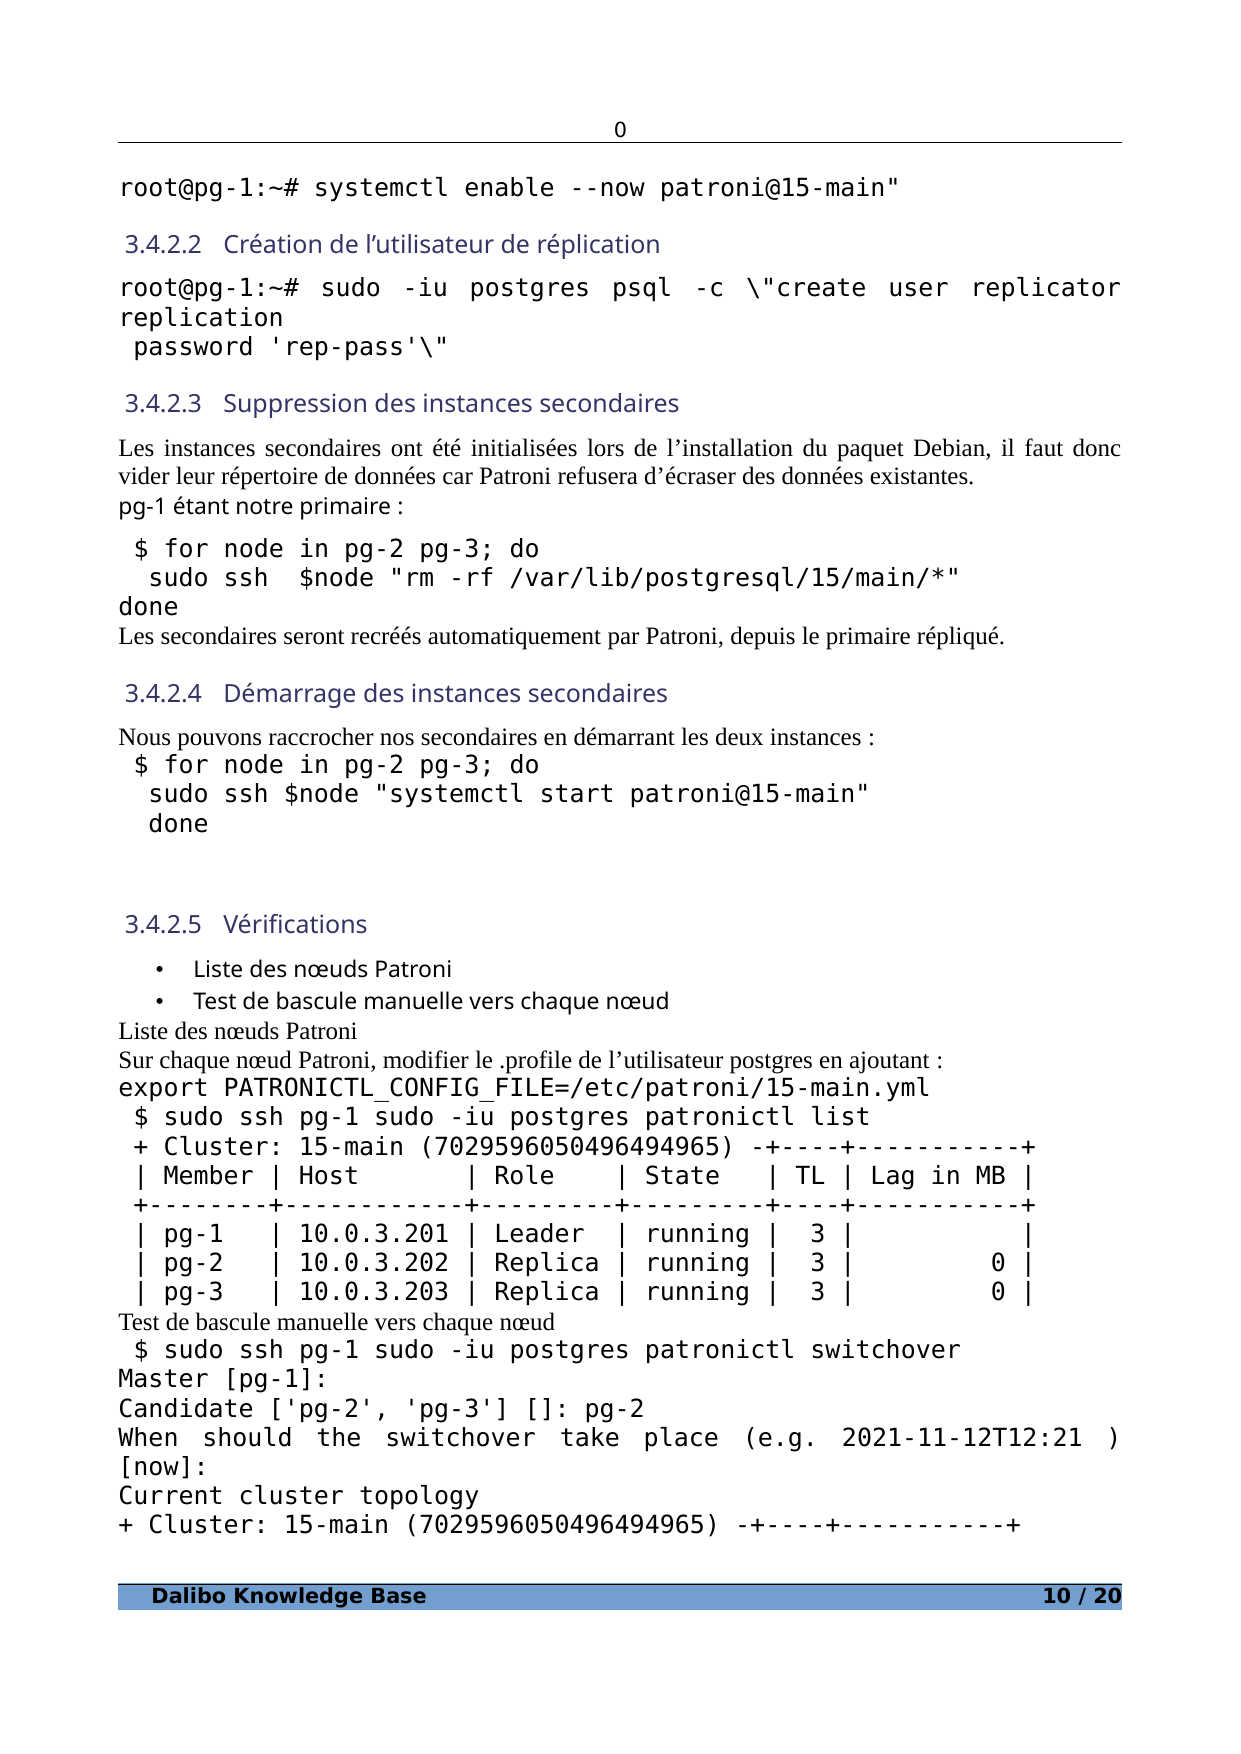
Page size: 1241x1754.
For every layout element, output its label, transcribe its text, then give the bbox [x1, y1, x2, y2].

text password 'rep-pass'\" [118, 332, 1122, 361]
text | pg-2 | 10.0.3.202 | Replica | running | 3 | 0 | [118, 1248, 1122, 1278]
text $ for node in pg-2 pg-3; do [118, 751, 1122, 780]
subtitle Création de l’utilisateur de réplication [118, 227, 1122, 261]
text sudo ssh $node "rm -rf /var/lib/postgresql/15/main/*" [118, 563, 1122, 592]
subtitle Démarrage des instances secondaires [118, 675, 1122, 709]
text Current cluster topology [118, 1481, 1122, 1511]
text Sur chaque nœud Patroni, modifier le .profile de l’utilisateur postgres en ajoutant : [118, 1045, 1122, 1073]
subtitle Suppression des instances secondaires [118, 386, 1122, 420]
text | pg-3 | 10.0.3.203 | Replica | running | 3 | 0 | [118, 1278, 1122, 1307]
list Test de bascule manuelle vers chaque nœud [156, 985, 1122, 1016]
text root@pg-1:~# sudo -iu postgres psql -c \"create user replicator replication [118, 274, 1122, 332]
text +--------+------------+---------+---------+----+-----------+ [118, 1190, 1122, 1219]
text Master [pg-1]: [118, 1365, 1122, 1394]
text Les secondaires seront recréés automatiquement par Patroni, depuis le primaire répliqué. [118, 621, 1122, 650]
text Candidate ['pg-2', 'pg-3'] []: pg-2 [118, 1394, 1122, 1423]
text sudo ssh $node "systemctl start patroni@15-main" [118, 780, 1122, 809]
subtitle Test de bascule manuelle vers chaque nœud [118, 1307, 1122, 1336]
text pg-1 étant notre primaire : [118, 490, 1122, 521]
text root@pg-1:~# systemctl enable --now patroni@15-main" [118, 173, 1122, 202]
text $ sudo ssh pg-1 sudo -iu postgres patronictl switchover [118, 1336, 1122, 1365]
text done [118, 592, 1122, 621]
text + Cluster: 15-main (7029596050496494965) -+----+-----------+ [118, 1511, 1122, 1540]
text When should the switchover take place (e.g. 2021-11-12T12:21 ) [now]: [118, 1423, 1122, 1481]
text | pg-1 | 10.0.3.201 | Leader | running | 3 | | [118, 1219, 1122, 1248]
text | Member | Host | Role | State | TL | Lag in MB | [118, 1161, 1122, 1190]
list Liste des nœuds Patroni [156, 953, 1122, 985]
text Les instances secondaires ont été initialisées lors de l’installation du paquet Debian, il faut donc vider leur répertoire de données car Patroni refusera d’écraser des données existantes. [118, 433, 1122, 490]
text done [118, 809, 1122, 838]
text + Cluster: 15-main (7029596050496494965) -+----+-----------+ [118, 1132, 1122, 1161]
text Nous pouvons raccrocher nos secondaires en démarrant les deux instances : [118, 722, 1122, 751]
text $ sudo ssh pg-1 sudo -iu postgres patronictl list [118, 1103, 1122, 1132]
text export PATRONICTL_CONFIG_FILE=/etc/patroni/15-main.yml [118, 1073, 1122, 1103]
subtitle Liste des nœuds Patroni [118, 1016, 1122, 1045]
text $ for node in pg-2 pg-3; do [118, 534, 1122, 563]
subtitle Vérifications [118, 907, 1122, 941]
